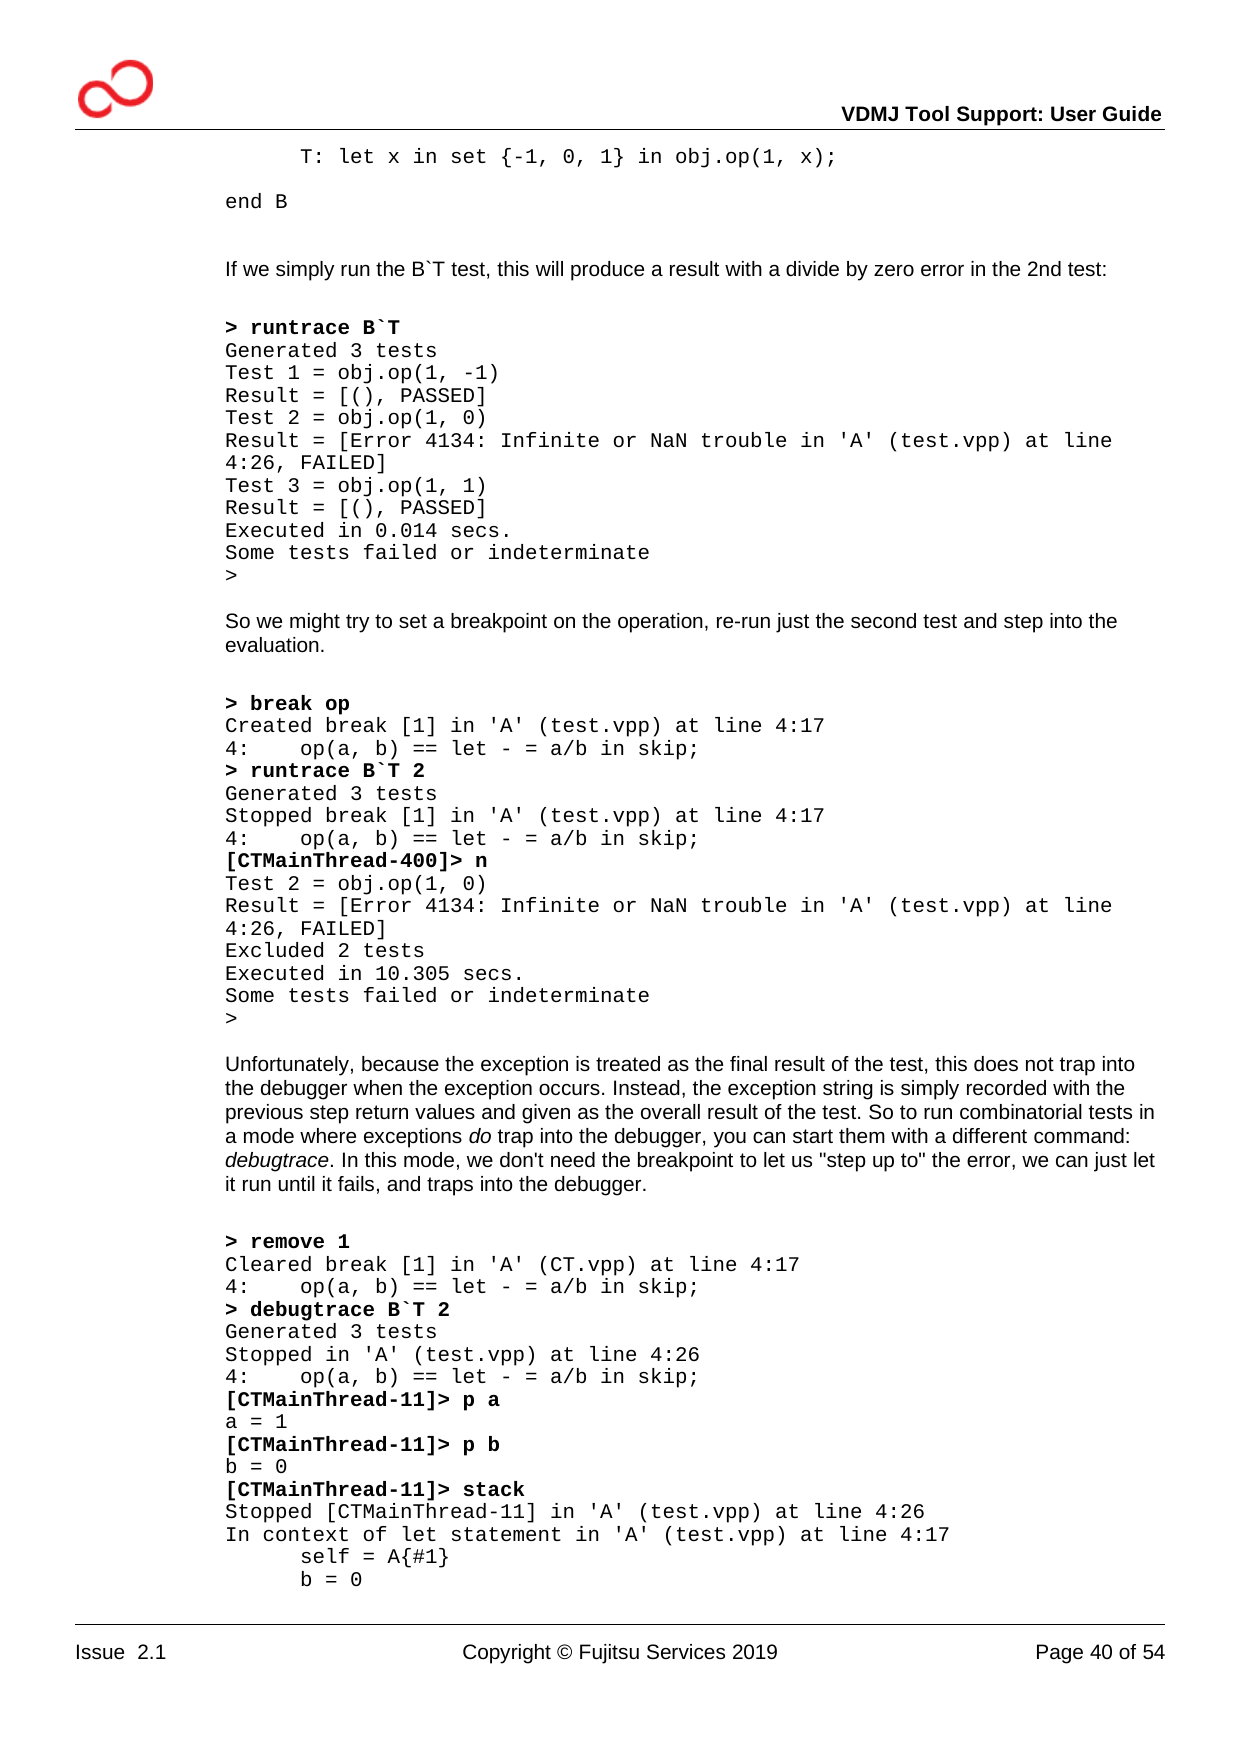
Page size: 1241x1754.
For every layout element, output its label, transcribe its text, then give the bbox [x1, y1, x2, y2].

text b = 0 [225, 1568, 1165, 1591]
text Stopped in 'A' (test.vpp) at line 4:26 [225, 1343, 1165, 1366]
text > runtrace B`T [225, 317, 1165, 339]
text > [225, 564, 1165, 587]
text 4: op(a, b) == let - = a/b in skip; [225, 1366, 1165, 1388]
text [CTMainThread-400]> n [225, 849, 1165, 872]
text > debugtrace B`T 2 [225, 1298, 1165, 1321]
text Generated 3 tests [225, 782, 1165, 804]
text 4: op(a, b) == let - = a/b in skip; [225, 737, 1165, 759]
text [CTMainThread-11]> stack [225, 1478, 1165, 1501]
text Some tests failed or indeterminate [225, 542, 1165, 564]
text [CTMainThread-11]> p b [225, 1433, 1165, 1456]
text Executed in 10.305 secs. [225, 962, 1165, 984]
text Test 3 = obj.op(1, 1) [225, 474, 1165, 497]
text b = 0 [225, 1456, 1165, 1478]
text Created break [1] in 'A' (test.vpp) at line 4:17 [225, 714, 1165, 737]
text Some tests failed or indeterminate [225, 984, 1165, 1007]
text Result = [(), PASSED] [225, 384, 1165, 407]
text Test 2 = obj.op(1, 0) [225, 407, 1165, 429]
text Result = [(), PASSED] [225, 497, 1165, 519]
text Unfortunately, because the exception is treated as the final result of the test, this does not trap into the debugger when the exception occurs. Instead, the exception string is simply recorded with the previous step return values and given as the overall result of the test. So to run combinatorial tests in a mode where exceptions do trap into the debugger, you can start them with a different command: debugtrace. In this mode, we don't need the breakpoint to let us "step up to" the error, we can just let it run until it fails, and traps into the debugger. [225, 1052, 1165, 1196]
text Result = [Error 4134: Infinite or NaN trouble in 'A' (test.vpp) at line 4:26, FAILED] [225, 429, 1165, 474]
text a = 1 [225, 1411, 1165, 1433]
text If we simply run the B`T test, this will produce a result with a divide by zero error in the 2nd test: [225, 258, 1165, 282]
text 4: op(a, b) == let - = a/b in skip; [225, 1276, 1165, 1298]
text 4: op(a, b) == let - = a/b in skip; [225, 827, 1165, 849]
text Test 1 = obj.op(1, -1) [225, 362, 1165, 384]
text Generated 3 tests [225, 339, 1165, 362]
text end B [225, 190, 1165, 213]
text self = A{#1} [225, 1546, 1165, 1568]
text > runtrace B`T 2 [225, 759, 1165, 782]
text Executed in 0.014 secs. [225, 519, 1165, 542]
text > break op [225, 692, 1165, 714]
text In context of let statement in 'A' (test.vpp) at line 4:17 [225, 1523, 1165, 1546]
text T: let x in set {-1, 0, 1} in obj.op(1, x); [225, 145, 1165, 168]
text Excluded 2 tests [225, 939, 1165, 962]
text Result = [Error 4134: Infinite or NaN trouble in 'A' (test.vpp) at line 4:26, FAILED] [225, 894, 1165, 939]
picture [78, 52, 153, 128]
text Generated 3 tests [225, 1321, 1165, 1343]
text Test 2 = obj.op(1, 0) [225, 872, 1165, 894]
text So we might try to set a breakpoint on the operation, re-run just the second test and step into the evaluation. [225, 609, 1165, 657]
text [CTMainThread-11]> p a [225, 1388, 1165, 1411]
text > remove 1 [225, 1231, 1165, 1253]
text > [225, 1007, 1165, 1029]
text Stopped [CTMainThread-11] in 'A' (test.vpp) at line 4:26 [225, 1501, 1165, 1523]
text Cleared break [1] in 'A' (CT.vpp) at line 4:17 [225, 1253, 1165, 1276]
text Stopped break [1] in 'A' (test.vpp) at line 4:17 [225, 804, 1165, 827]
